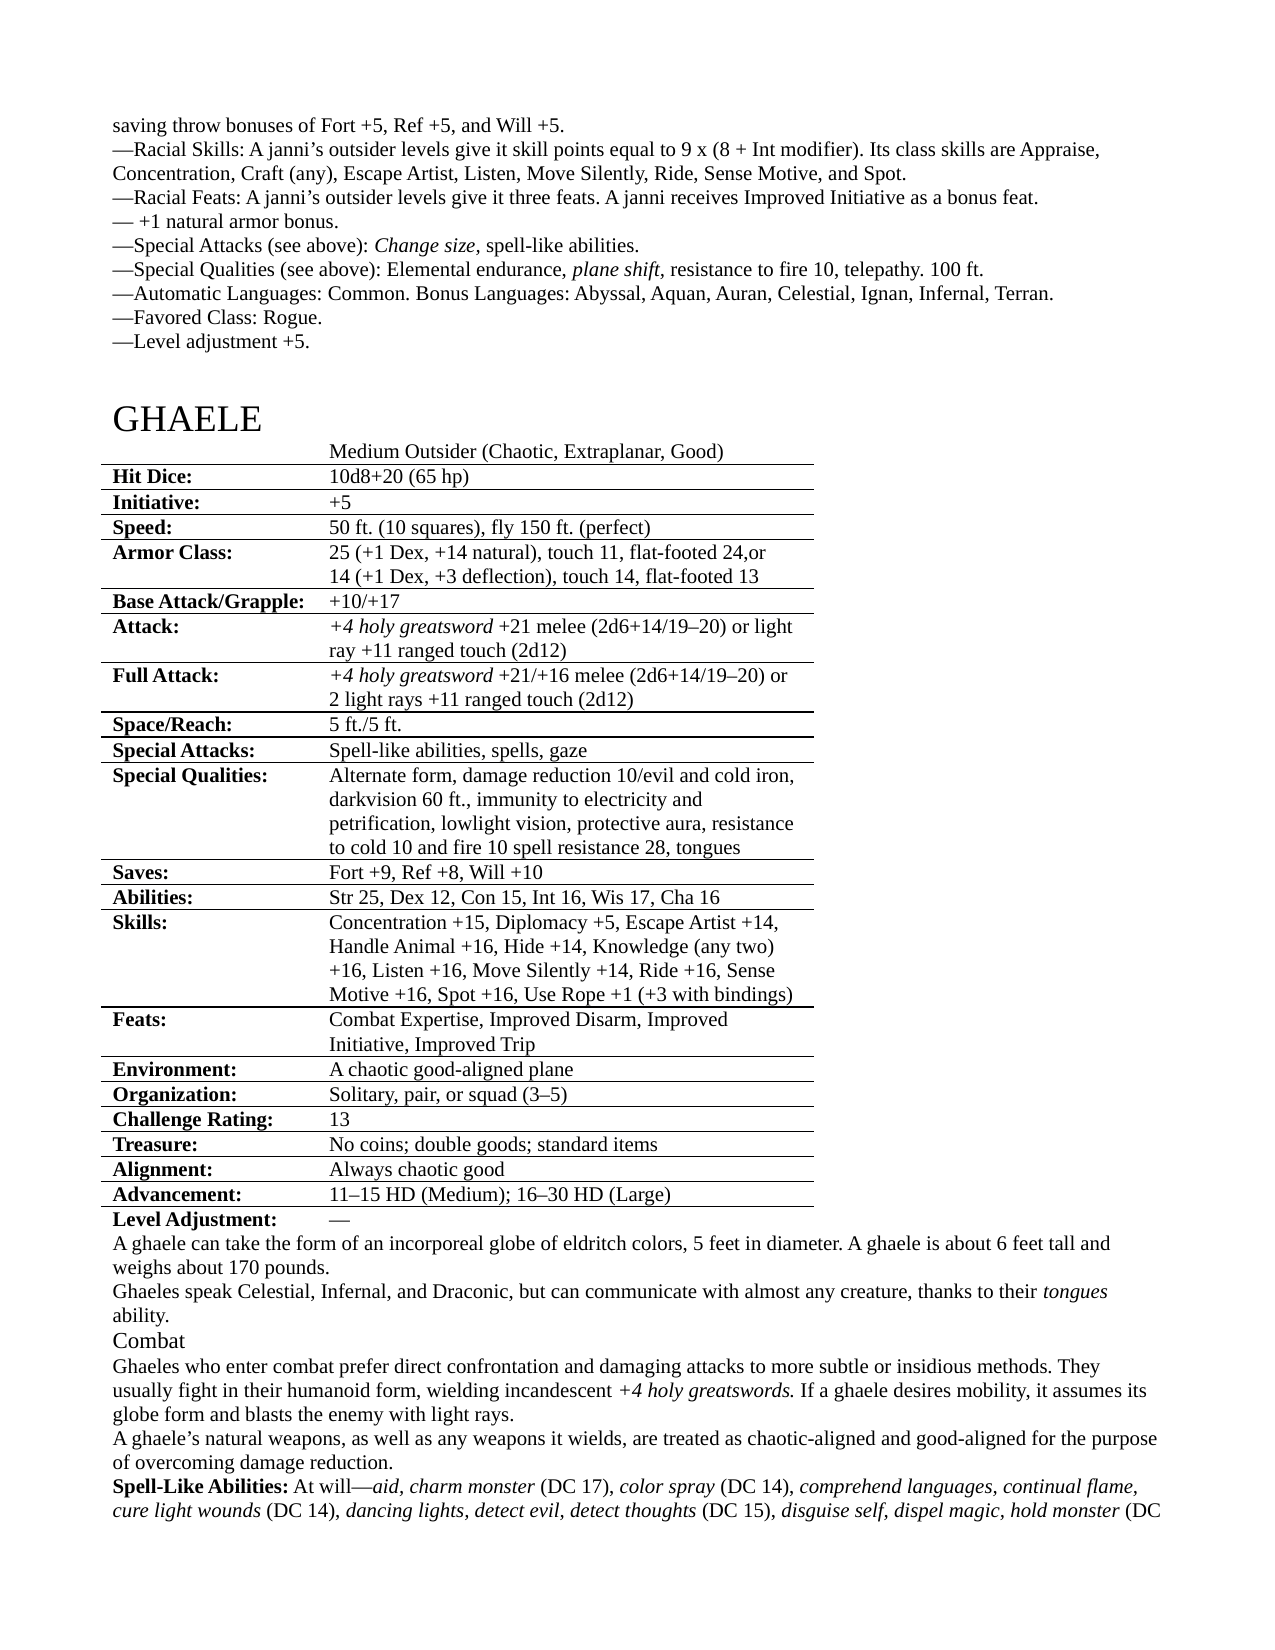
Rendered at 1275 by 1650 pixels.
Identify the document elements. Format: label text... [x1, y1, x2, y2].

table_cell Solitary, pair, or squad (3–5) [318, 1082, 814, 1106]
text —Special Attacks (see above): Change size, spell-like abilities. [112, 233, 1162, 257]
table_cell Challenge Rating: [101, 1107, 318, 1131]
table_cell Spell-like abilities, spells, gaze [318, 738, 814, 762]
table_cell Saves: [101, 860, 318, 884]
table_cell 11–15 HD (Medium); 16–30 HD (Large) [318, 1182, 814, 1206]
text —Automatic Languages: Common. Bonus Languages: Abyssal, Aquan, Auran, Celestial, Ignan, Infernal, Terran. [112, 281, 1162, 305]
table_cell Special Qualities: [101, 763, 318, 859]
table_cell 10d8+20 (65 hp) [318, 465, 814, 488]
text GHAELE [112, 396, 1162, 439]
text Combat [112, 1327, 1162, 1354]
text Ghaeles who enter combat prefer direct confrontation and damaging attacks to more subtle or insidious methods. They usually fight in their humanoid form, wielding incandescent +4 holy greatswords. If a ghaele desires mobility, it assumes its globe form and blasts the enemy with light rays. [112, 1354, 1162, 1426]
table_cell +5 [318, 490, 814, 514]
table_cell No coins; double goods; standard items [318, 1132, 814, 1156]
text A ghaele can take the form of an incorporeal globe of eldritch colors, 5 feet in diameter. A ghaele is about 6 feet tall and weighs about 170 pounds. [112, 1231, 1162, 1279]
text Ghaeles speak Celestial, Infernal, and Draconic, but can communicate with almost any creature, thanks to their tongues ability. [112, 1279, 1162, 1327]
table_cell +4 holy greatsword +21/+16 melee (2d6+14/19–20) or 2 light rays +11 ranged touch (2d12) [318, 663, 814, 711]
table_cell Always chaotic good [318, 1157, 814, 1181]
table_cell Attack: [101, 614, 318, 662]
table_cell Str 25, Dex 12, Con 15, Int 16, Wis 17, Cha 16 [318, 885, 814, 909]
table_cell Base Attack/Grapple: [101, 589, 318, 613]
table_cell Initiative: [101, 490, 318, 514]
table_cell Level Adjustment: [101, 1207, 318, 1231]
table_cell Full Attack: [101, 663, 318, 711]
table_cell Alignment: [101, 1157, 318, 1181]
table_cell Combat Expertise, Improved Disarm, Improved Initiative, Improved Trip [318, 1008, 814, 1056]
table_cell 5 ft./5 ft. [318, 713, 814, 736]
table_cell Organization: [101, 1082, 318, 1106]
table_cell Feats: [101, 1008, 318, 1056]
table_cell Hit Dice: [101, 465, 318, 488]
table_cell +10/+17 [318, 589, 814, 613]
text Spell-Like Abilities: At will—aid, charm monster (DC 17), color spray (DC 14), comprehend languages, continual flame, cure light wounds (DC 14), dancing lights, detect evil, detect thoughts (DC 15), disguise self, dispel magic, hold monster (DC [112, 1474, 1162, 1522]
table_cell Speed: [101, 515, 318, 539]
table_cell Space/Reach: [101, 713, 318, 736]
table_cell Fort +9, Ref +8, Will +10 [318, 860, 814, 884]
text —Special Qualities (see above): Elemental endurance, plane shift, resistance to fire 10, telepathy. 100 ft. [112, 257, 1162, 281]
table_cell 50 ft. (10 squares), fly 150 ft. (perfect) [318, 515, 814, 539]
text —Racial Skills: A janni’s outsider levels give it skill points equal to 9 x (8 + Int modifier). Its class skills are Appraise, Concentration, Craft (any), Escape Artist, Listen, Move Silently, Ride, Sense Motive, and Spot. [112, 137, 1162, 185]
text — +1 natural armor bonus. [112, 209, 1162, 233]
table_cell Skills: [101, 910, 318, 1006]
table_cell Treasure: [101, 1132, 318, 1156]
table_cell A chaotic good-aligned plane [318, 1057, 814, 1081]
text —Level adjustment +5. [112, 329, 1162, 353]
table_cell Abilities: [101, 885, 318, 909]
text —Racial Feats: A janni’s outsider levels give it three feats. A janni receives Improved Initiative as a bonus feat. [112, 185, 1162, 209]
table_cell Environment: [101, 1057, 318, 1081]
table_cell Advancement: [101, 1182, 318, 1206]
table_cell — [318, 1207, 814, 1231]
table_cell Concentration +15, Diplomacy +5, Escape Artist +14, Handle Animal +16, Hide +14, Knowledge (any two) +16, Listen +16, Move Silently +14, Ride +16, Sense Motive +16, Spot +16, Use Rope +1 (+3 with bindings) [318, 910, 814, 1006]
table_cell Armor Class: [101, 540, 318, 588]
table_cell 13 [318, 1107, 814, 1131]
table_header [101, 439, 318, 463]
table_cell +4 holy greatsword +21 melee (2d6+14/19–20) or light ray +11 ranged touch (2d12) [318, 614, 814, 662]
text —Favored Class: Rogue. [112, 305, 1162, 329]
table_cell 25 (+1 Dex, +14 natural), touch 11, flat-footed 24,or 14 (+1 Dex, +3 deflection), touch 14, flat-footed 13 [318, 540, 814, 588]
table_header Medium Outsider (Chaotic, Extraplanar, Good) [318, 439, 814, 463]
table_cell Alternate form, damage reduction 10/evil and cold iron, darkvision 60 ft., immunity to electricity and petrification, lowlight vision, protective aura, resistance to cold 10 and fire 10 spell resistance 28, tongues [318, 763, 814, 859]
table_cell Special Attacks: [101, 738, 318, 762]
text saving throw bonuses of Fort +5, Ref +5, and Will +5. [112, 112, 1162, 137]
text A ghaele’s natural weapons, as well as any weapons it wields, are treated as chaotic-aligned and good-aligned for the purpose of overcoming damage reduction. [112, 1426, 1162, 1474]
